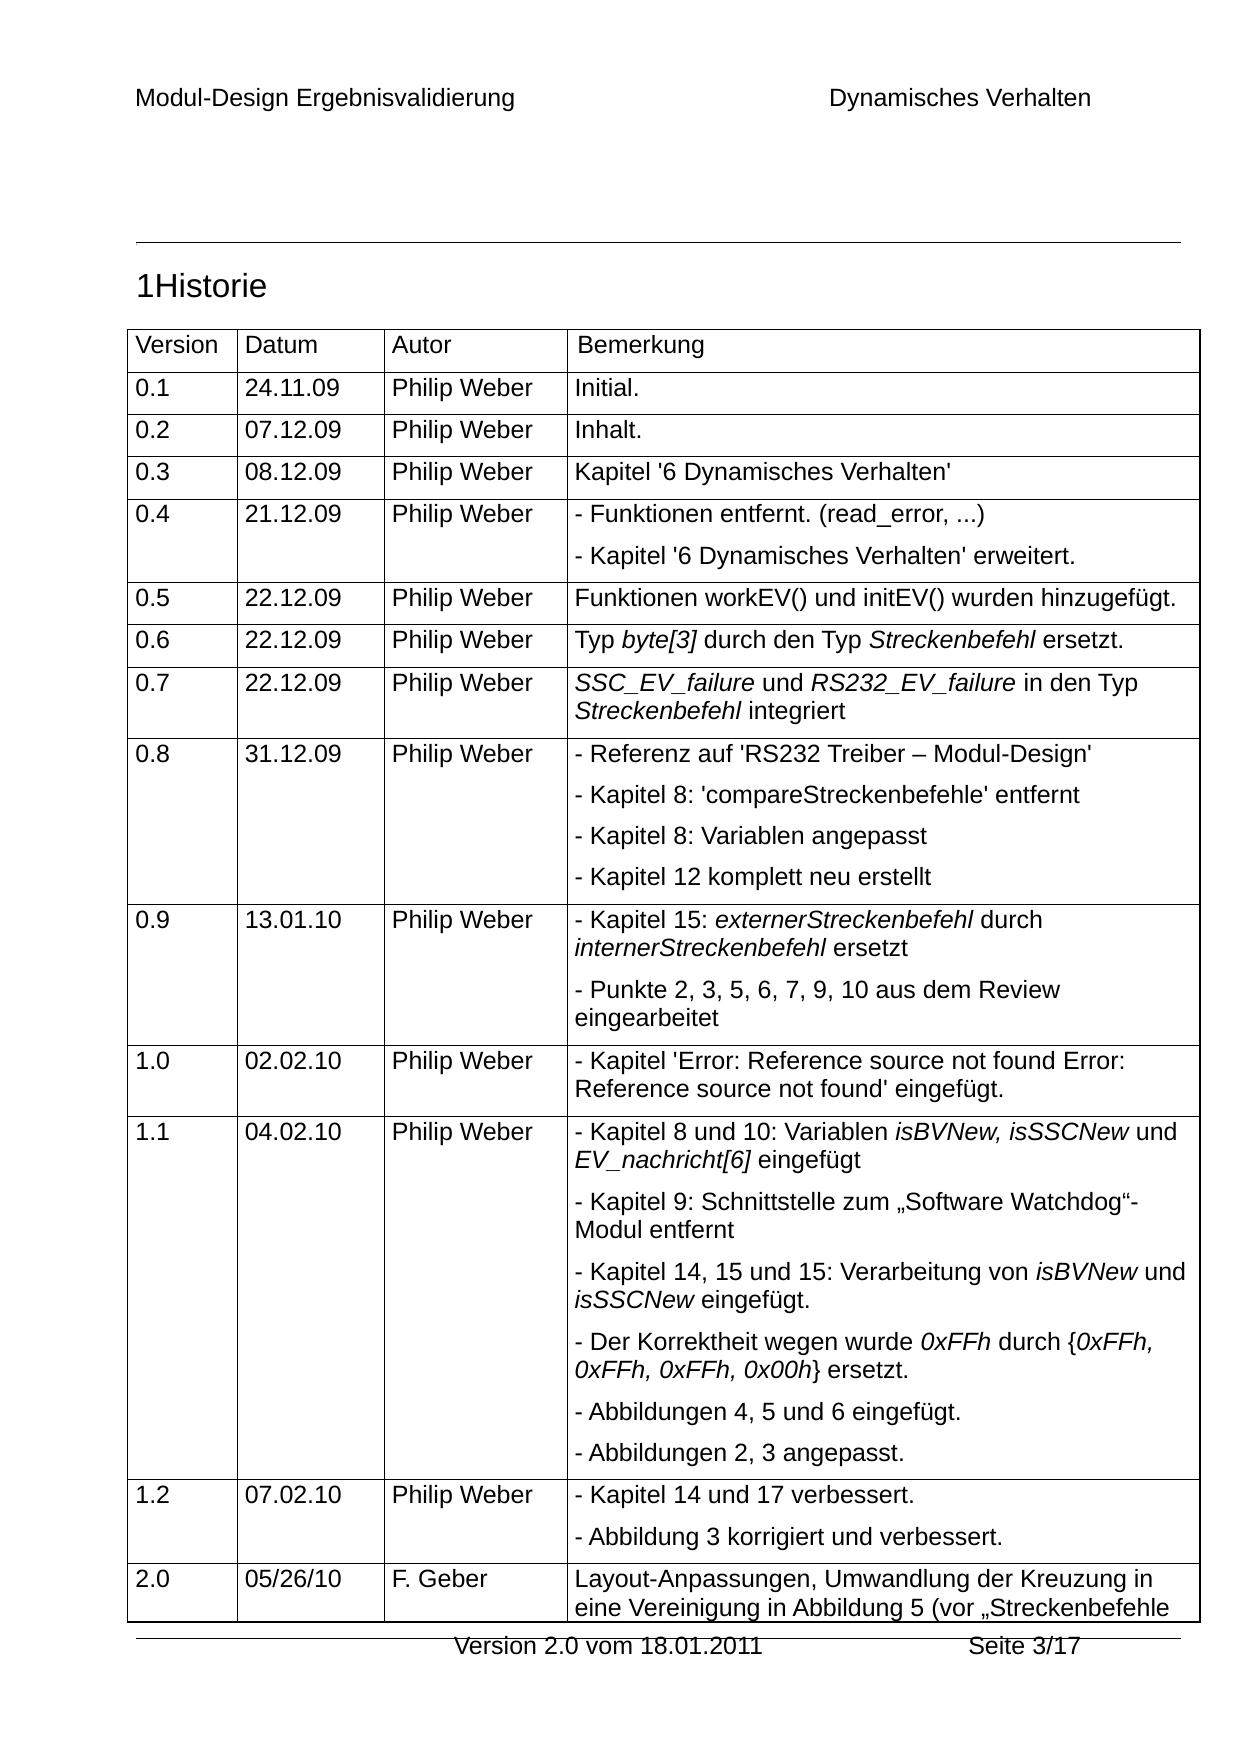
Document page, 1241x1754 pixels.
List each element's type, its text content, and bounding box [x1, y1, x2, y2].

table_cell 04.02.10 [238, 1117, 384, 1479]
table_cell - Kapitel 13 und 16 verbessert. - Abbildung 3 korrigiert und verbessert. [568, 1480, 1199, 1563]
table_header Datum [238, 330, 384, 372]
table_cell Philip Weber [385, 1046, 567, 1116]
table_cell Philip Weber [385, 373, 567, 414]
table_cell 0.7 [128, 668, 237, 738]
table_cell Philip Weber [385, 583, 567, 624]
table_cell 22.12.09 [238, 625, 384, 667]
table_cell 0.1 [128, 373, 237, 414]
table_cell Philip Weber [385, 415, 567, 456]
table_cell 0.6 [128, 625, 237, 667]
table_cell Philip Weber [385, 739, 567, 904]
table_cell Kapitel '6 Dynamisches Verhalten' [568, 457, 1199, 498]
table_cell 0.8 [128, 739, 237, 904]
table_cell Philip Weber [385, 500, 567, 582]
table_cell 07.12.09 [238, 415, 384, 456]
table_cell 08.12.09 [238, 457, 384, 498]
table_cell 21.12.09 [238, 500, 384, 582]
table_cell SSC_EV_failure und RS232_EV_failure in den Typ Streckenbefehl integriert [568, 668, 1199, 738]
table_cell Initial. [568, 373, 1199, 414]
table_header Bemerkung [568, 330, 1199, 372]
table_cell Philip Weber [385, 668, 567, 738]
table_header Version [128, 330, 237, 372]
table_cell 07.02.10 [238, 1480, 384, 1563]
table_cell 26.05.10 [238, 1564, 384, 1621]
table_header Autor [385, 330, 567, 372]
table_cell 2.0 [128, 1564, 237, 1621]
table_cell 31.12.09 [238, 739, 384, 904]
table_cell 02.02.10 [238, 1046, 384, 1116]
table_cell 13.01.10 [238, 905, 384, 1045]
table_cell 0.4 [128, 500, 237, 582]
table_cell 1.1 [128, 1117, 237, 1479]
table_cell - Kapitel 14: externerStreckenbefehl durch internerStreckenbefehl ersetzt - Punkte 2, 3, 5, 6, 7, 9, 10 aus dem Review eingearbeitet [568, 905, 1199, 1045]
table_cell 22.12.09 [238, 668, 384, 738]
table_cell 1.2 [128, 1480, 237, 1563]
table_cell Philip Weber [385, 457, 567, 498]
table_cell Inhalt. [568, 415, 1199, 456]
table_cell 22.12.09 [238, 583, 384, 624]
table_cell - Referenz auf 'RS232 Treiber – Modul-Design' - Kapitel 7: 'compareStreckenbefehle' entfernt - Kapitel 7: Variablen angepasst - Kapitel 11 komplett neu erstellt [568, 739, 1199, 904]
table_cell 24.11.09 [238, 373, 384, 414]
table_cell Philip Weber [385, 1117, 567, 1479]
table_cell Philip Weber [385, 625, 567, 667]
table_cell 0.3 [128, 457, 237, 498]
table_cell - Kapitel 'Error: Reference source not found Error: Reference source not found' eingefügt. [568, 1046, 1199, 1116]
table_cell Philip Weber [385, 1480, 567, 1563]
table_cell Funktionen workEV() und initEV() wurden hinzugefügt. [568, 583, 1199, 624]
table_cell Layout-Anpassungen, Umwandlung der Kreuzung in eine Vereinigung in Abbildung 5 (vor „Streckenbefehle [568, 1564, 1199, 1621]
table_cell 1.0 [128, 1046, 237, 1116]
table_cell F. Geber [385, 1564, 567, 1621]
table_cell - Kapitel 7 und 9: Variablen isBVNew, isSSCNew und EV_nachricht[6] eingefügt - Kapitel 8: Schnittstelle zum „Software Watchdog“-Modul entfernt - Kapitel 13, 14 und 14: Verarbeitung von isBVNew und isSSCNew eingefügt. - Der Korrektheit wegen wurde 0xFFh durch {0xFFh, 0xFFh, 0xFFh, 0x00h} ersetzt. - Abbildungen 4, 5 und 6 eingefügt. - Abbildungen 2, 3 angepasst. [568, 1117, 1199, 1479]
table_cell Philip Weber [385, 905, 567, 1045]
table_cell 0.5 [128, 583, 237, 624]
table_cell 0.9 [128, 905, 237, 1045]
table_cell 0.2 [128, 415, 237, 456]
table_cell Typ byte[3] durch den Typ Streckenbefehl ersetzt. [568, 625, 1199, 667]
subtitle Historie [136, 266, 1181, 304]
table_cell - Funktionen entfernt. (read_error, ...) - Kapitel '6 Dynamisches Verhalten' erweitert. [568, 500, 1199, 582]
